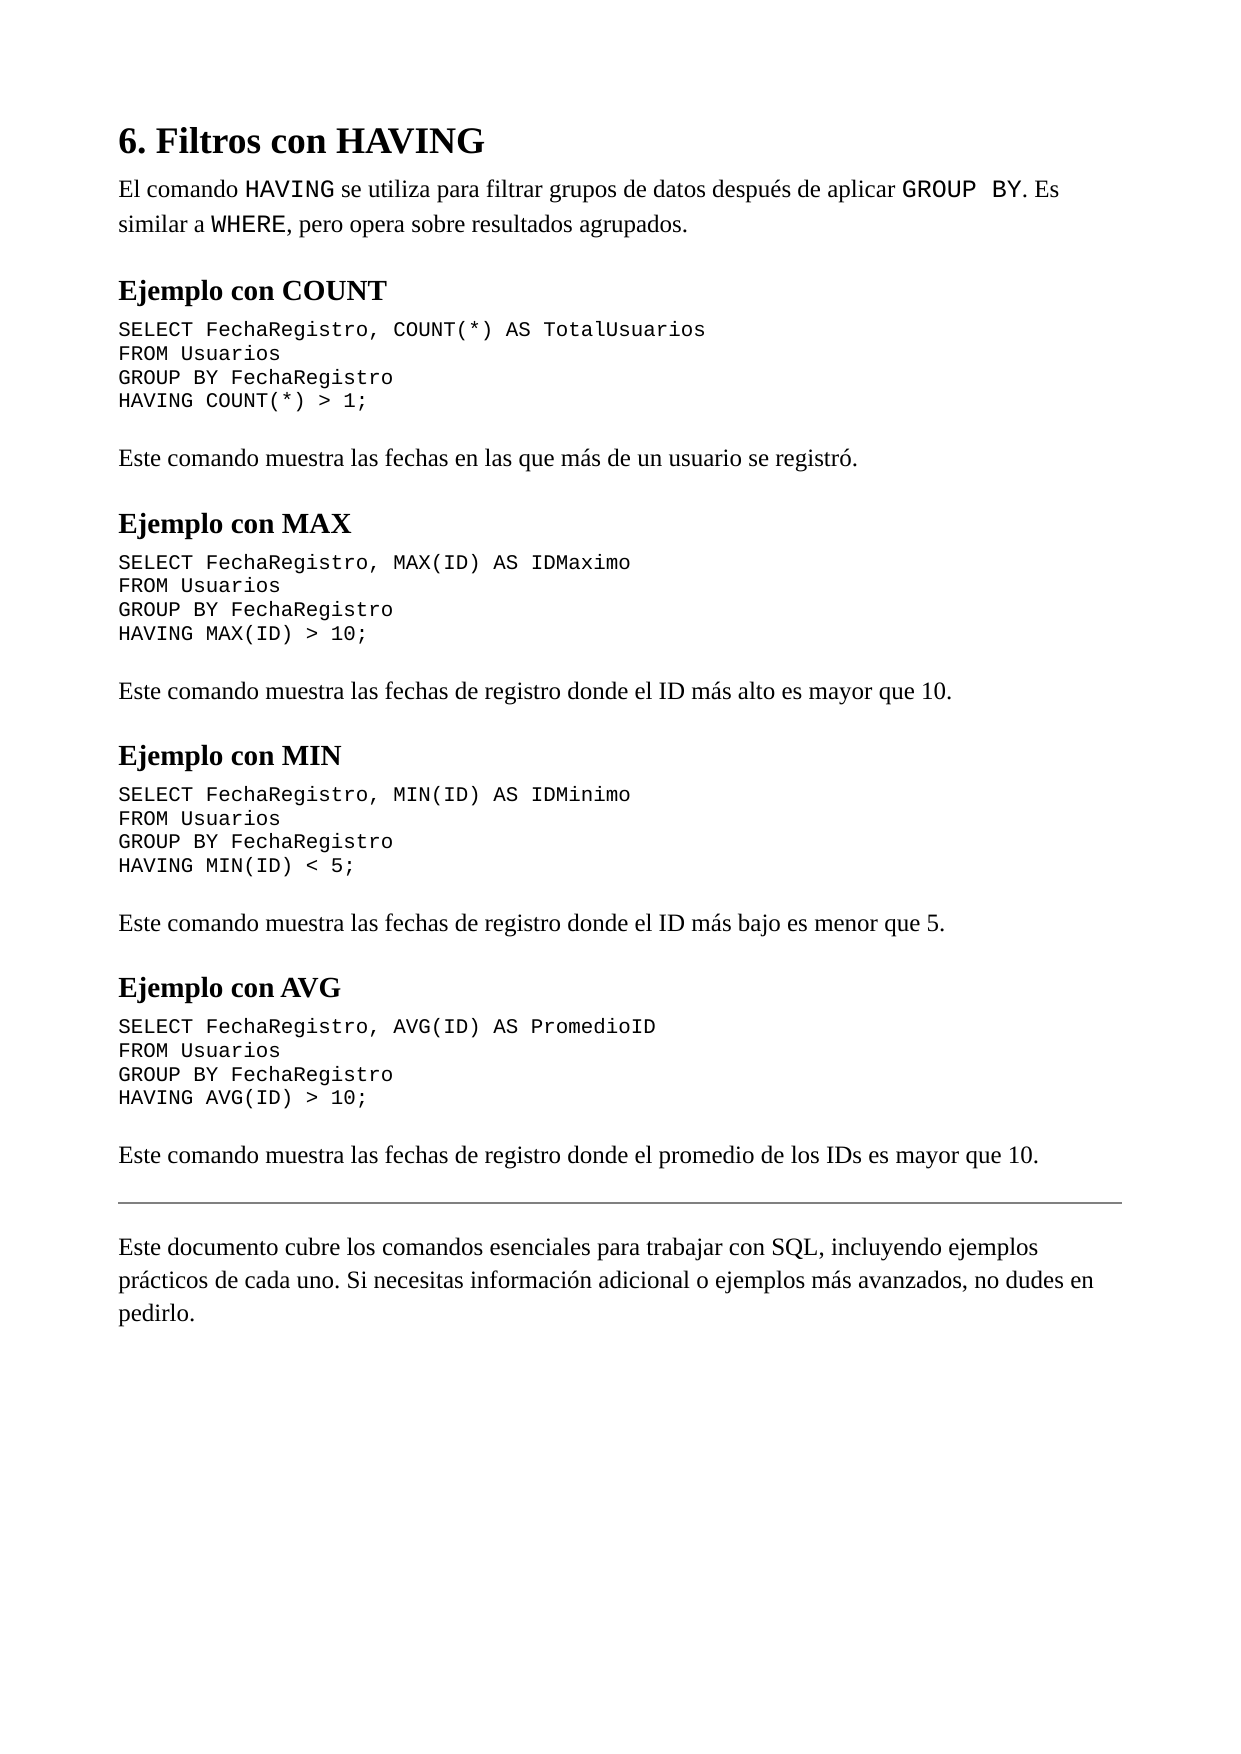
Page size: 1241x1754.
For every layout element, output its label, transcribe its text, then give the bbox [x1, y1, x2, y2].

text GROUP BY FechaRegistro [118, 1064, 1122, 1087]
text SELECT FechaRegistro, MIN(ID) AS IDMinimo [118, 784, 1122, 808]
text Este comando muestra las fechas de registro donde el ID más bajo es menor que 5. [118, 908, 1122, 937]
text GROUP BY FechaRegistro [118, 367, 1122, 390]
text SELECT FechaRegistro, AVG(ID) AS PromedioID [118, 1016, 1122, 1040]
text FROM Usuarios [118, 343, 1122, 367]
text HAVING MIN(ID) < 5; [118, 855, 1122, 879]
text HAVING AVG(ID) > 10; [118, 1087, 1122, 1111]
subtitle Ejemplo con AVG [118, 970, 1122, 1004]
subtitle 6. Filtros con HAVING [118, 118, 1122, 161]
text El comando HAVING se utiliza para filtrar grupos de datos después de aplicar GROUP BY. Es similar a WHERE, pero opera sobre resultados agrupados. [118, 174, 1122, 240]
text FROM Usuarios [118, 808, 1122, 831]
subtitle Ejemplo con MAX [118, 506, 1122, 539]
subtitle Ejemplo con COUNT [118, 273, 1122, 307]
text SELECT FechaRegistro, MAX(ID) AS IDMaximo [118, 552, 1122, 575]
text Este documento cubre los comandos esenciales para trabajar con SQL, incluyendo ejemplos prácticos de cada uno. Si necesitas información adicional o ejemplos más avanzados, no dudes en pedirlo. [118, 1232, 1122, 1327]
text HAVING MAX(ID) > 10; [118, 623, 1122, 646]
text Este comando muestra las fechas en las que más de un usuario se registró. [118, 443, 1122, 472]
subtitle Ejemplo con MIN [118, 738, 1122, 772]
text FROM Usuarios [118, 575, 1122, 599]
text HAVING COUNT(*) > 1; [118, 390, 1122, 414]
text SELECT FechaRegistro, COUNT(*) AS TotalUsuarios [118, 319, 1122, 343]
text GROUP BY FechaRegistro [118, 599, 1122, 623]
text Este comando muestra las fechas de registro donde el ID más alto es mayor que 10. [118, 676, 1122, 704]
text GROUP BY FechaRegistro [118, 831, 1122, 855]
text FROM Usuarios [118, 1040, 1122, 1064]
text Este comando muestra las fechas de registro donde el promedio de los IDs es mayor que 10. [118, 1140, 1122, 1169]
